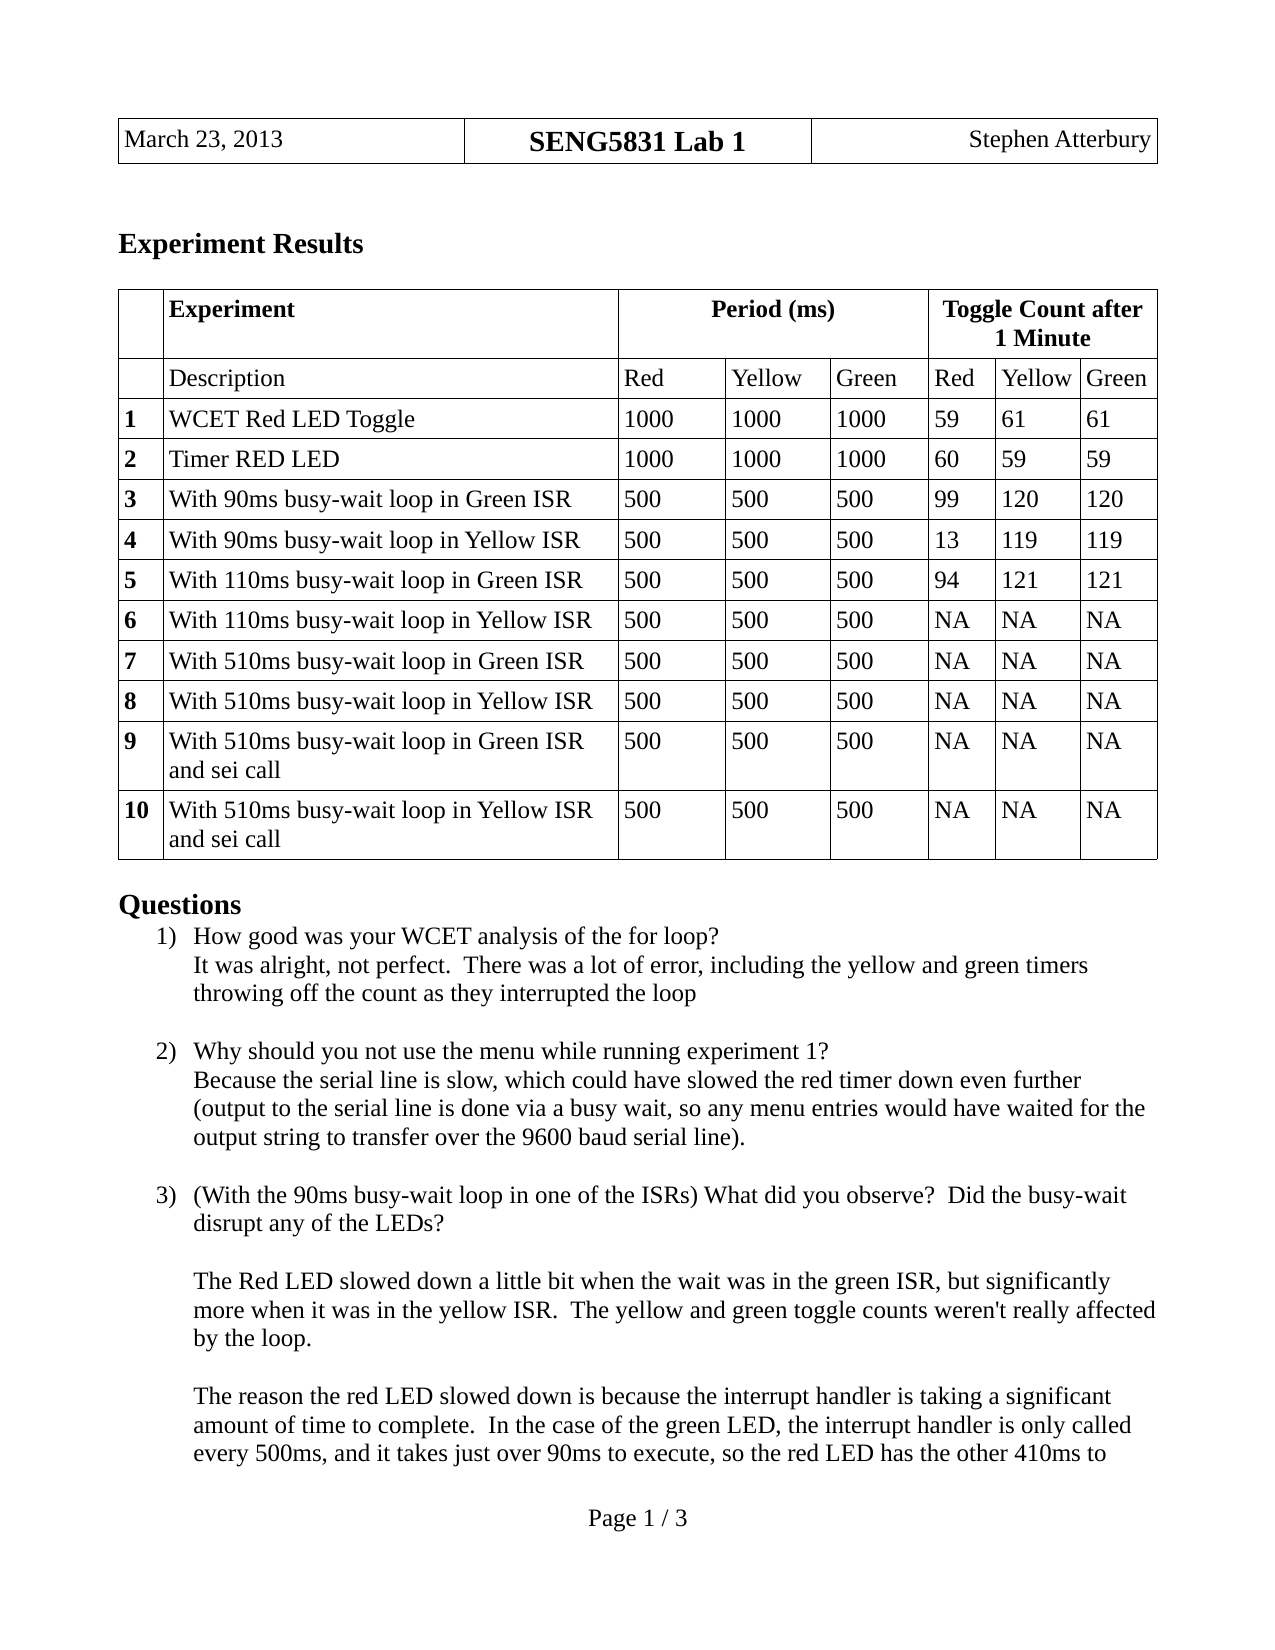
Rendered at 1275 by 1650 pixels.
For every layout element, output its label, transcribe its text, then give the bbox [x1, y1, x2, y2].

table_cell Green [831, 359, 928, 398]
list How good was your WCET analysis of the for loop? [156, 921, 1157, 950]
table_cell 500 [831, 520, 928, 559]
table_cell NA [929, 681, 995, 721]
table_cell 1000 [831, 439, 928, 479]
table_cell 500 [726, 681, 830, 721]
table_cell Yellow [726, 359, 830, 398]
table_cell 121 [1081, 560, 1157, 599]
table_cell [119, 359, 163, 398]
table_cell 13 [929, 520, 995, 559]
table_cell 9 [119, 722, 163, 789]
table_cell NA [996, 681, 1080, 721]
table_cell 500 [619, 791, 725, 859]
table_cell 1000 [831, 399, 928, 438]
table_cell 500 [831, 560, 928, 599]
table_cell 500 [831, 641, 928, 680]
table_cell 1 [119, 399, 163, 438]
table_cell 500 [619, 641, 725, 680]
table_cell 59 [996, 439, 1080, 479]
table_cell NA [996, 791, 1080, 859]
table_cell With 90ms busy-wait loop in Green ISR [164, 480, 618, 519]
table_header [119, 290, 163, 358]
table_cell 1000 [619, 439, 725, 479]
table_cell 500 [726, 722, 830, 789]
table_cell Yellow [996, 359, 1080, 398]
table_cell 500 [726, 791, 830, 859]
table_cell 8 [119, 681, 163, 721]
table_cell 500 [726, 560, 830, 599]
table_cell NA [1081, 641, 1157, 680]
table_cell NA [929, 791, 995, 859]
table_cell With 510ms busy-wait loop in Green ISR [164, 641, 618, 680]
table_cell 500 [831, 601, 928, 640]
table_cell 500 [619, 681, 725, 721]
table_cell With 510ms busy-wait loop in Yellow ISR and sei call [164, 791, 618, 859]
table_cell Timer RED LED [164, 439, 618, 479]
table_cell Description [164, 359, 618, 398]
table_cell 119 [996, 520, 1080, 559]
table_cell 119 [1081, 520, 1157, 559]
table_cell 5 [119, 560, 163, 599]
table_cell NA [1081, 681, 1157, 721]
table_cell 500 [726, 641, 830, 680]
table_cell 4 [119, 520, 163, 559]
table_cell NA [996, 641, 1080, 680]
table_cell 500 [726, 520, 830, 559]
table_cell 500 [619, 722, 725, 789]
table_cell 500 [619, 520, 725, 559]
table_cell Red [929, 359, 995, 398]
table_cell 1000 [726, 439, 830, 479]
table_cell 1000 [619, 399, 725, 438]
table_cell 59 [929, 399, 995, 438]
table_cell 120 [1081, 480, 1157, 519]
list Why should you not use the menu while running experiment 1? Because the serial line is slow, which could have slowed the red timer down even further (output to the serial line is done via a busy wait, so any menu entries would have waited for the output string to transfer over the 9600 baud serial line). [156, 1036, 1157, 1180]
table_cell NA [996, 722, 1080, 789]
list It was alright, not perfect. There was a lot of error, including the yellow and green timers throwing off the count as they interrupted the loop [156, 950, 1157, 1036]
table_cell 10 [119, 791, 163, 859]
table_cell Red [619, 359, 725, 398]
table_cell NA [996, 601, 1080, 640]
table_cell 500 [831, 722, 928, 789]
table_cell 59 [1081, 439, 1157, 479]
table_header Period (ms) [619, 290, 928, 358]
table_cell 500 [619, 601, 725, 640]
table_cell Green [1081, 359, 1157, 398]
table_header Toggle Count after 1 Minute [929, 290, 1157, 358]
table_cell 120 [996, 480, 1080, 519]
table_cell NA [929, 601, 995, 640]
table_cell WCET Red LED Toggle [164, 399, 618, 438]
list (With the 90ms busy-wait loop in one of the ISRs) What did you observe? Did the busy-wait disrupt any of the LEDs? The Red LED slowed down a little bit when the wait was in the green ISR, but significantly more when it was in the yellow ISR. The yellow and green toggle counts weren't really affected by the loop. The reason the red LED slowed down is because the interrupt handler is taking a significant amount of time to complete. In the case of the green LED, the interrupt handler is only called every 500ms, and it takes just over 90ms to execute, so the red LED has the other 410ms to [156, 1180, 1157, 1467]
table_cell With 90ms busy-wait loop in Yellow ISR [164, 520, 618, 559]
table_cell NA [1081, 791, 1157, 859]
table_cell 500 [726, 480, 830, 519]
table_cell 500 [726, 601, 830, 640]
table_cell NA [1081, 722, 1157, 789]
table_cell 94 [929, 560, 995, 599]
table_cell 60 [929, 439, 995, 479]
table_cell 500 [831, 681, 928, 721]
table_cell With 110ms busy-wait loop in Green ISR [164, 560, 618, 599]
table_cell 61 [996, 399, 1080, 438]
table_cell With 110ms busy-wait loop in Yellow ISR [164, 601, 618, 640]
table_cell NA [929, 641, 995, 680]
table_cell 7 [119, 641, 163, 680]
table_cell NA [929, 722, 995, 789]
table_cell 121 [996, 560, 1080, 599]
table_header Experiment [164, 290, 618, 358]
table_cell 500 [619, 480, 725, 519]
table_cell 500 [831, 480, 928, 519]
table_cell With 510ms busy-wait loop in Yellow ISR [164, 681, 618, 721]
table_cell 99 [929, 480, 995, 519]
table_cell NA [1081, 601, 1157, 640]
table_cell With 510ms busy-wait loop in Green ISR and sei call [164, 722, 618, 789]
table_cell 1000 [726, 399, 830, 438]
table_cell 6 [119, 601, 163, 640]
table_cell 3 [119, 480, 163, 519]
table_cell 2 [119, 439, 163, 479]
table_cell 61 [1081, 399, 1157, 438]
table_cell 500 [619, 560, 725, 599]
table_cell 500 [831, 791, 928, 859]
text Questions [118, 887, 1157, 921]
text Experiment Results [118, 226, 1157, 260]
